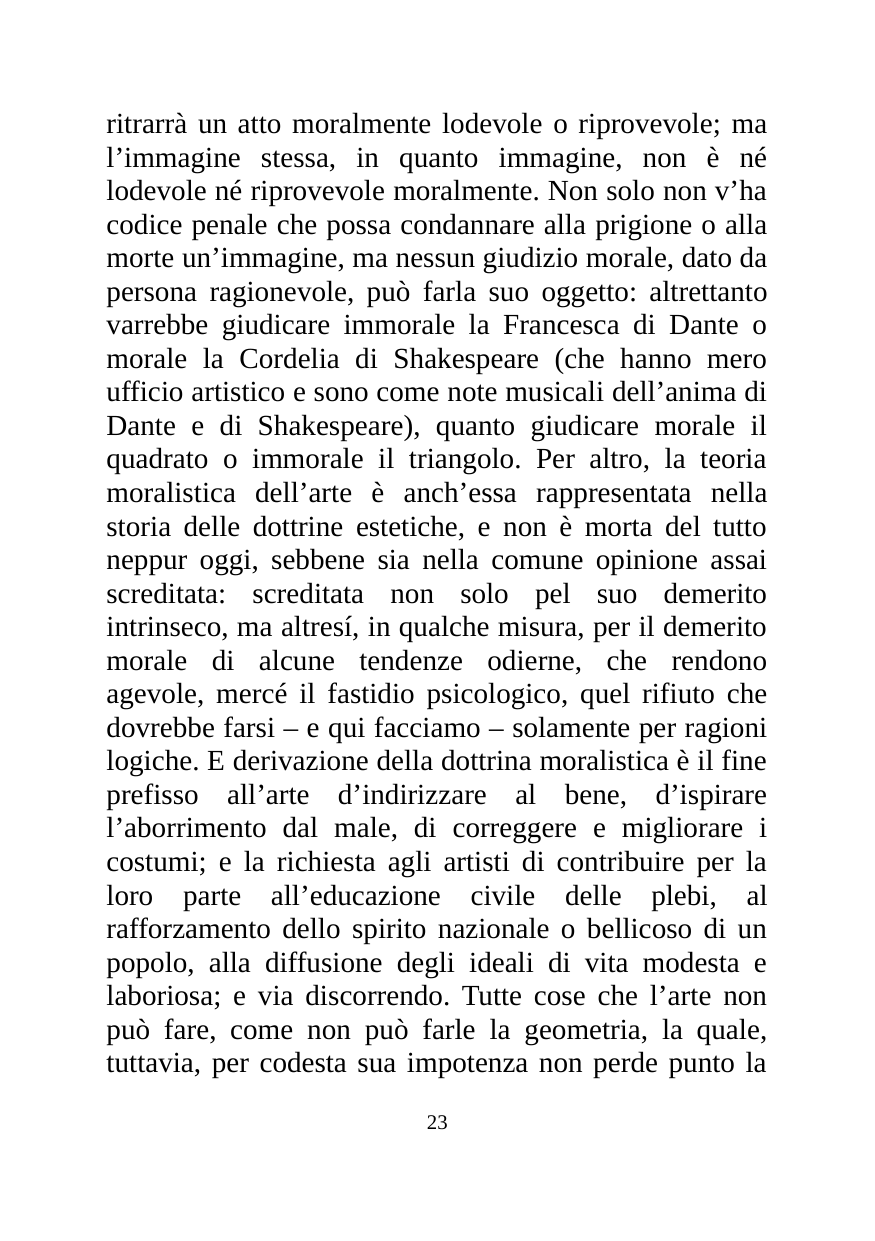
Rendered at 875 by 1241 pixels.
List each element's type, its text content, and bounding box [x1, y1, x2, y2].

text ritrarrà un atto moralmente lodevole o riprovevole; ma l’immagine stessa, in quanto immagine, non è né lodevole né riprovevole moralmente. Non solo non v’ha codice penale che possa condannare alla prigione o alla morte un’immagine, ma nessun giudizio morale, dato da persona ragionevole, può farla suo oggetto: altrettanto varrebbe giudicare immorale la Francesca di Dante o morale la Cordelia di Shakespeare (che hanno mero ufficio artistico e sono come note musicali dell’anima di Dante e di Shakespeare), quanto giudicare morale il quadrato o immorale il triangolo. Per altro, la teoria moralistica dell’arte è anch’essa rappresentata nella storia delle dottrine estetiche, e non è morta del tutto neppur oggi, sebbene sia nella comune opinione assai screditata: screditata non solo pel suo demerito intrinseco, ma altresí, in qualche misura, per il demerito morale di alcune tendenze odierne, che rendono agevole, mercé il fastidio psicologico, quel rifiuto che dovrebbe farsi – e qui facciamo – solamente per ragioni logiche. E derivazione della dottrina moralistica è il fine prefisso all’arte d’indirizzare al bene, d’ispirare l’aborrimento dal male, di correggere e migliorare i costumi; e la richiesta agli artisti di contribuire per la loro parte all’educazione civile delle plebi, al rafforzamento dello spirito nazionale o bellicoso di un popolo, alla diffusione degli ideali di vita modesta e laboriosa; e via discorrendo. Tutte cose che l’arte non può fare, come non può farle la geometria, la quale, tuttavia, per codesta sua impotenza non perde punto la [106, 106, 768, 1079]
